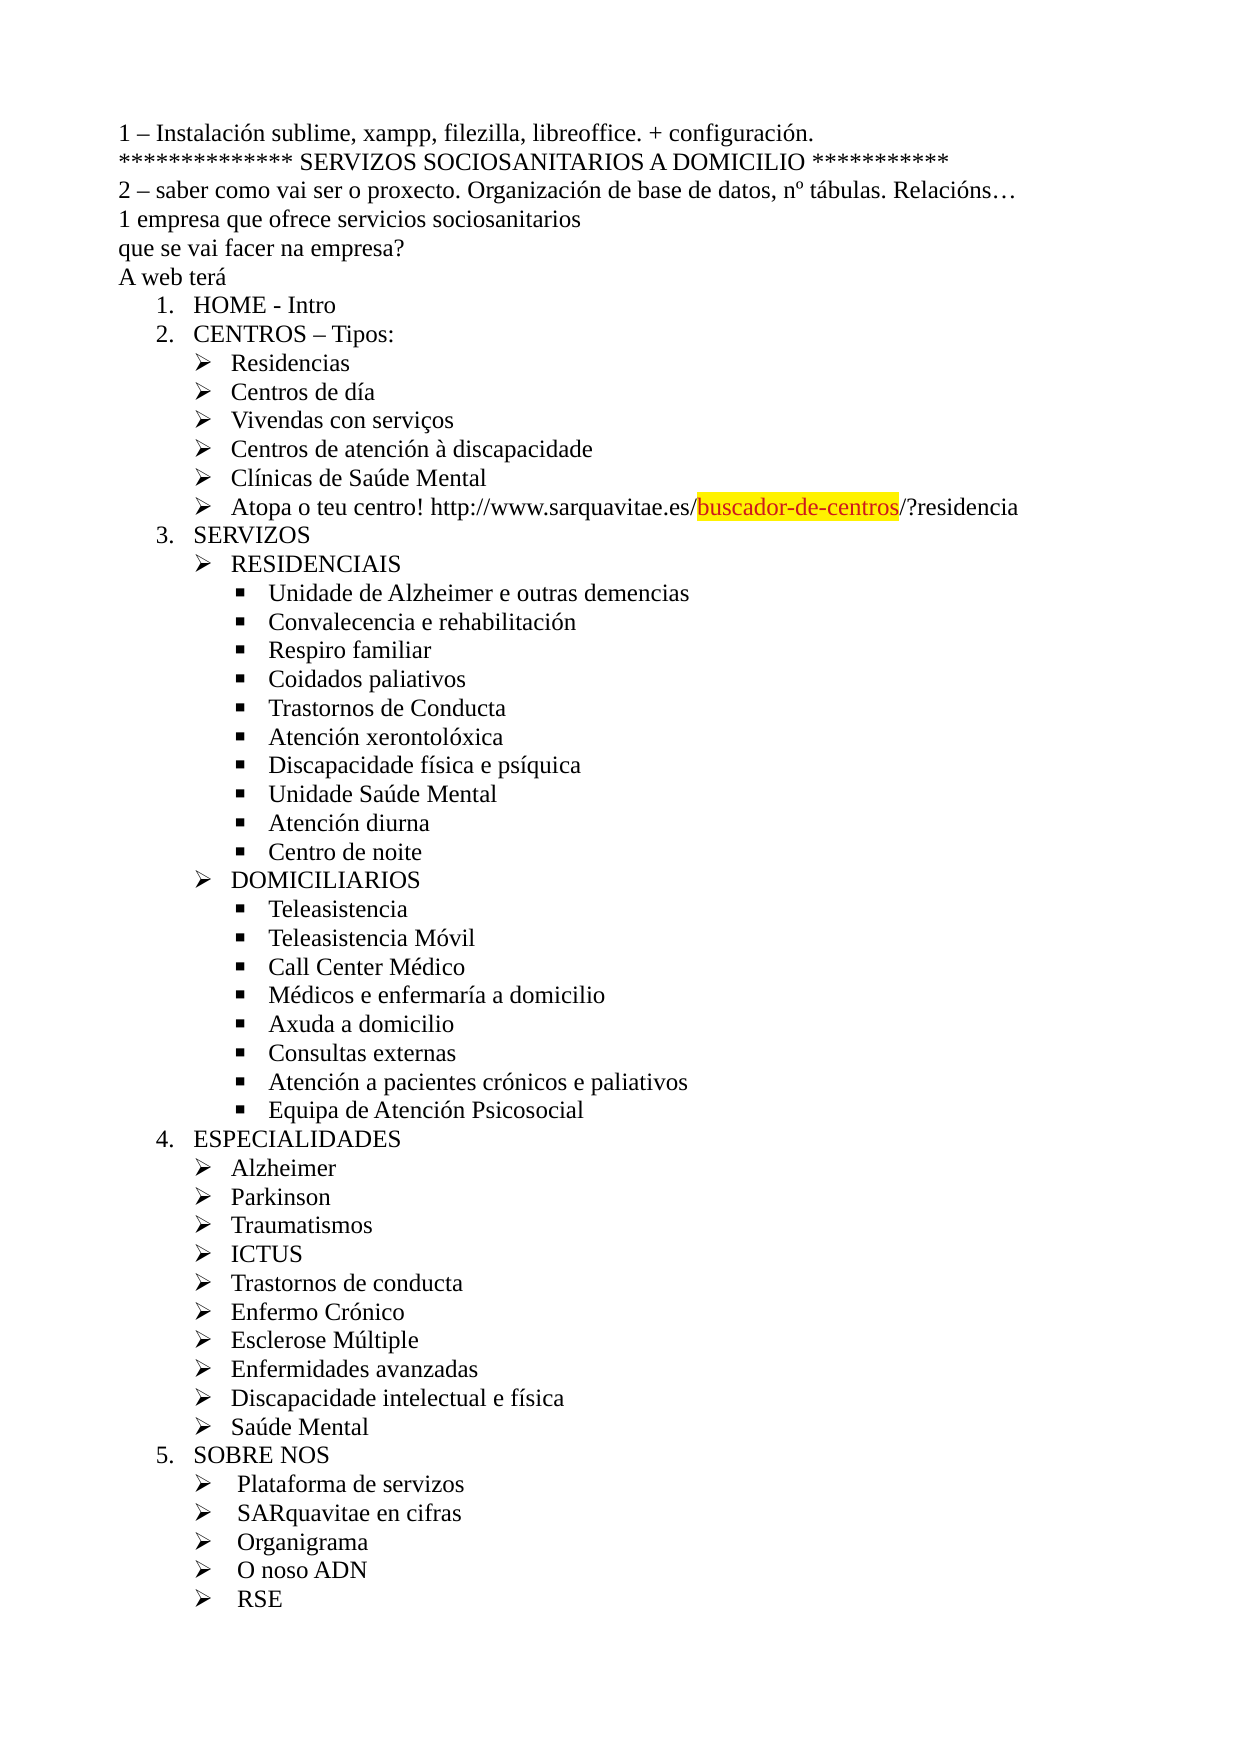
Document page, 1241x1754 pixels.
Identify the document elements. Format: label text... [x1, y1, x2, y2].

list Plataforma de servizos [193, 1469, 1122, 1498]
list ICTUS [193, 1239, 1122, 1268]
list Unidade Saúde Mental [231, 779, 1122, 808]
list RESIDENCIAIS [193, 549, 1122, 578]
list Convalecencia e rehabilitación [231, 607, 1122, 636]
list Esclerose Múltiple [193, 1326, 1122, 1354]
list Enfermo Crónico [193, 1297, 1122, 1326]
list Parkinson [193, 1182, 1122, 1211]
text que se vai facer na empresa? [118, 233, 1122, 262]
text ************** SERVIZOS SOCIOSANITARIOS A DOMICILIO *********** [118, 147, 1122, 176]
list Atención xerontolóxica [231, 722, 1122, 751]
list Organigrama [193, 1527, 1122, 1556]
text 2 – saber como vai ser o proxecto. Organización de base de datos, nº tábulas. Relacións… [118, 176, 1122, 204]
list Centro de noite [231, 837, 1122, 866]
list ESPECIALIDADES [156, 1124, 1122, 1153]
list HOME - Intro [156, 291, 1122, 319]
list CENTROS – Tipos: [156, 319, 1122, 348]
list Médicos e enfermaría a domicilio [231, 981, 1122, 1009]
list Vivendas con serviços [193, 406, 1122, 434]
list RSE [193, 1584, 1122, 1613]
list Clínicas de Saúde Mental [193, 463, 1122, 492]
list Traumatismos [193, 1211, 1122, 1239]
list O noso ADN [193, 1556, 1122, 1584]
list Trastornos de conducta [193, 1268, 1122, 1297]
list SOBRE NOS [156, 1441, 1122, 1469]
list Unidade de Alzheimer e outras demencias [231, 578, 1122, 607]
list Discapacidade intelectual e física [193, 1383, 1122, 1412]
list Enfermidades avanzadas [193, 1354, 1122, 1383]
list Saúde Mental [193, 1412, 1122, 1441]
list Discapacidade física e psíquica [231, 751, 1122, 779]
list Equipa de Atención Psicosocial [231, 1096, 1122, 1124]
list Centros de día [193, 377, 1122, 406]
list Axuda a domicilio [231, 1009, 1122, 1038]
list Residencias [193, 348, 1122, 377]
list Trastornos de Conducta [231, 693, 1122, 722]
list Teleasistencia Móvil [231, 923, 1122, 952]
list DOMICILIARIOS [193, 866, 1122, 894]
list Respiro familiar [231, 636, 1122, 664]
list Consultas externas [231, 1038, 1122, 1067]
list Centros de atención à discapacidade [193, 434, 1122, 463]
list Alzheimer [193, 1153, 1122, 1182]
list Atención diurna [231, 808, 1122, 837]
list Coidados paliativos [231, 664, 1122, 693]
text A web terá [118, 262, 1122, 291]
list Atención a pacientes crónicos e paliativos [231, 1067, 1122, 1096]
list SERVIZOS [156, 521, 1122, 549]
list Teleasistencia [231, 894, 1122, 923]
list SARquavitae en cifras [193, 1498, 1122, 1527]
list Call Center Médico [231, 952, 1122, 981]
text 1 – Instalación sublime, xampp, filezilla, libreoffice. + configuración. [118, 118, 1122, 147]
list Atopa o teu centro! http://www.sarquavitae.es/buscador-de-centros/?residencia [193, 492, 1122, 521]
text 1 empresa que ofrece servicios sociosanitarios [118, 204, 1122, 233]
